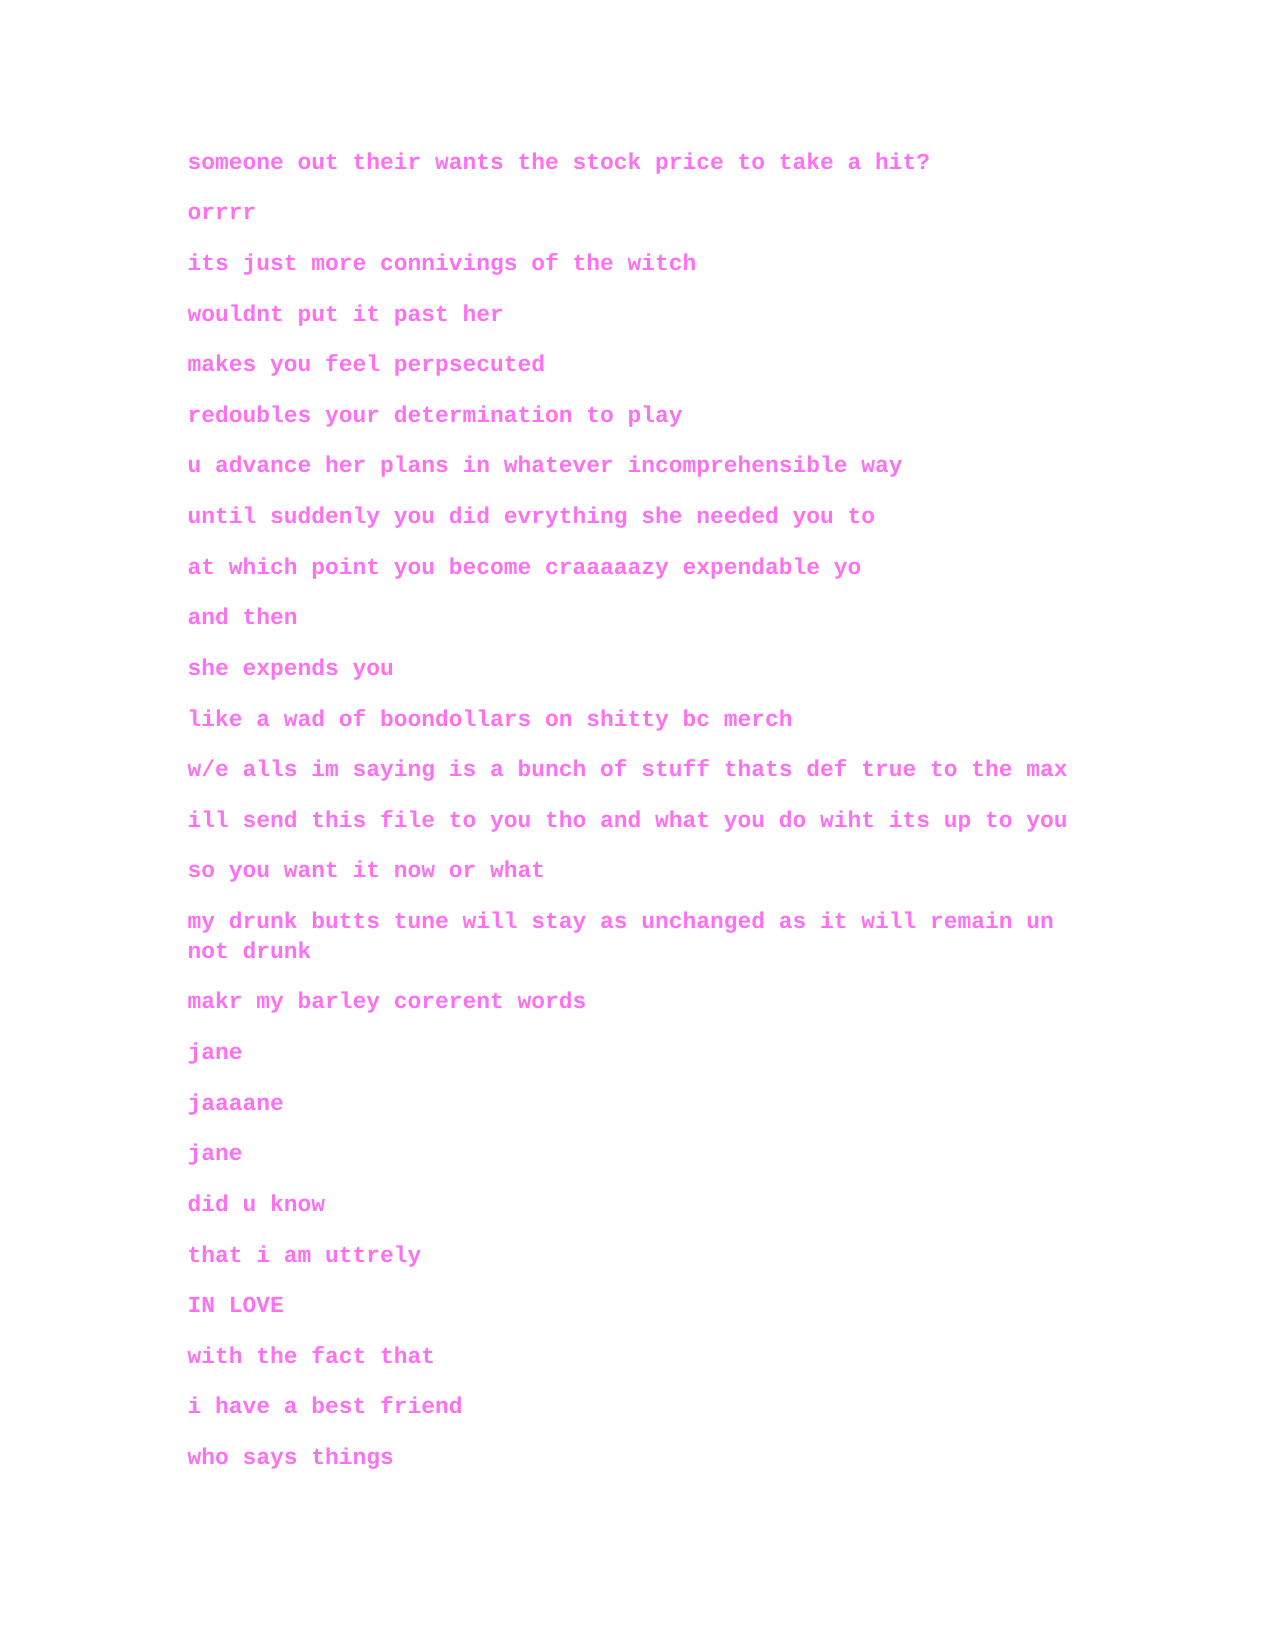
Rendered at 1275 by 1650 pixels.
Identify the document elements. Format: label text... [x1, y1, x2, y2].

text so you want it now or what [187, 859, 1087, 885]
text that i am uttrely [187, 1243, 1087, 1269]
text redoubles your determination to play [187, 403, 1087, 429]
text with the fact that [187, 1344, 1087, 1370]
text orrrr [187, 201, 1087, 227]
text until suddenly you did evrything she needed you to [187, 504, 1087, 530]
text wouldnt put it past her [187, 302, 1087, 328]
text makr my barley corerent words [187, 990, 1087, 1016]
text at which point you become craaaaazy expendable yo [187, 555, 1087, 581]
text jane [187, 1142, 1087, 1168]
text she expends you [187, 656, 1087, 682]
text someone out their wants the stock price to take a hit? [187, 150, 1087, 176]
text ill send this file to you tho and what you do wiht its up to you [187, 808, 1087, 834]
text w/e alls im saying is a bunch of stuff thats def true to the max [187, 757, 1087, 783]
text makes you feel perpsecuted [187, 352, 1087, 378]
text u advance her plans in whatever incomprehensible way [187, 454, 1087, 480]
text who says things [187, 1445, 1087, 1471]
text jane [187, 1040, 1087, 1066]
text and then [187, 606, 1087, 632]
text did u know [187, 1192, 1087, 1218]
text its just more connivings of the witch [187, 251, 1087, 277]
text my drunk butts tune will stay as unchanged as it will remain un not drunk [187, 909, 1087, 965]
text like a wad of boondollars on shitty bc merch [187, 707, 1087, 733]
text i have a best friend [187, 1395, 1087, 1421]
text IN LOVE [187, 1293, 1087, 1319]
text jaaaane [187, 1091, 1087, 1117]
